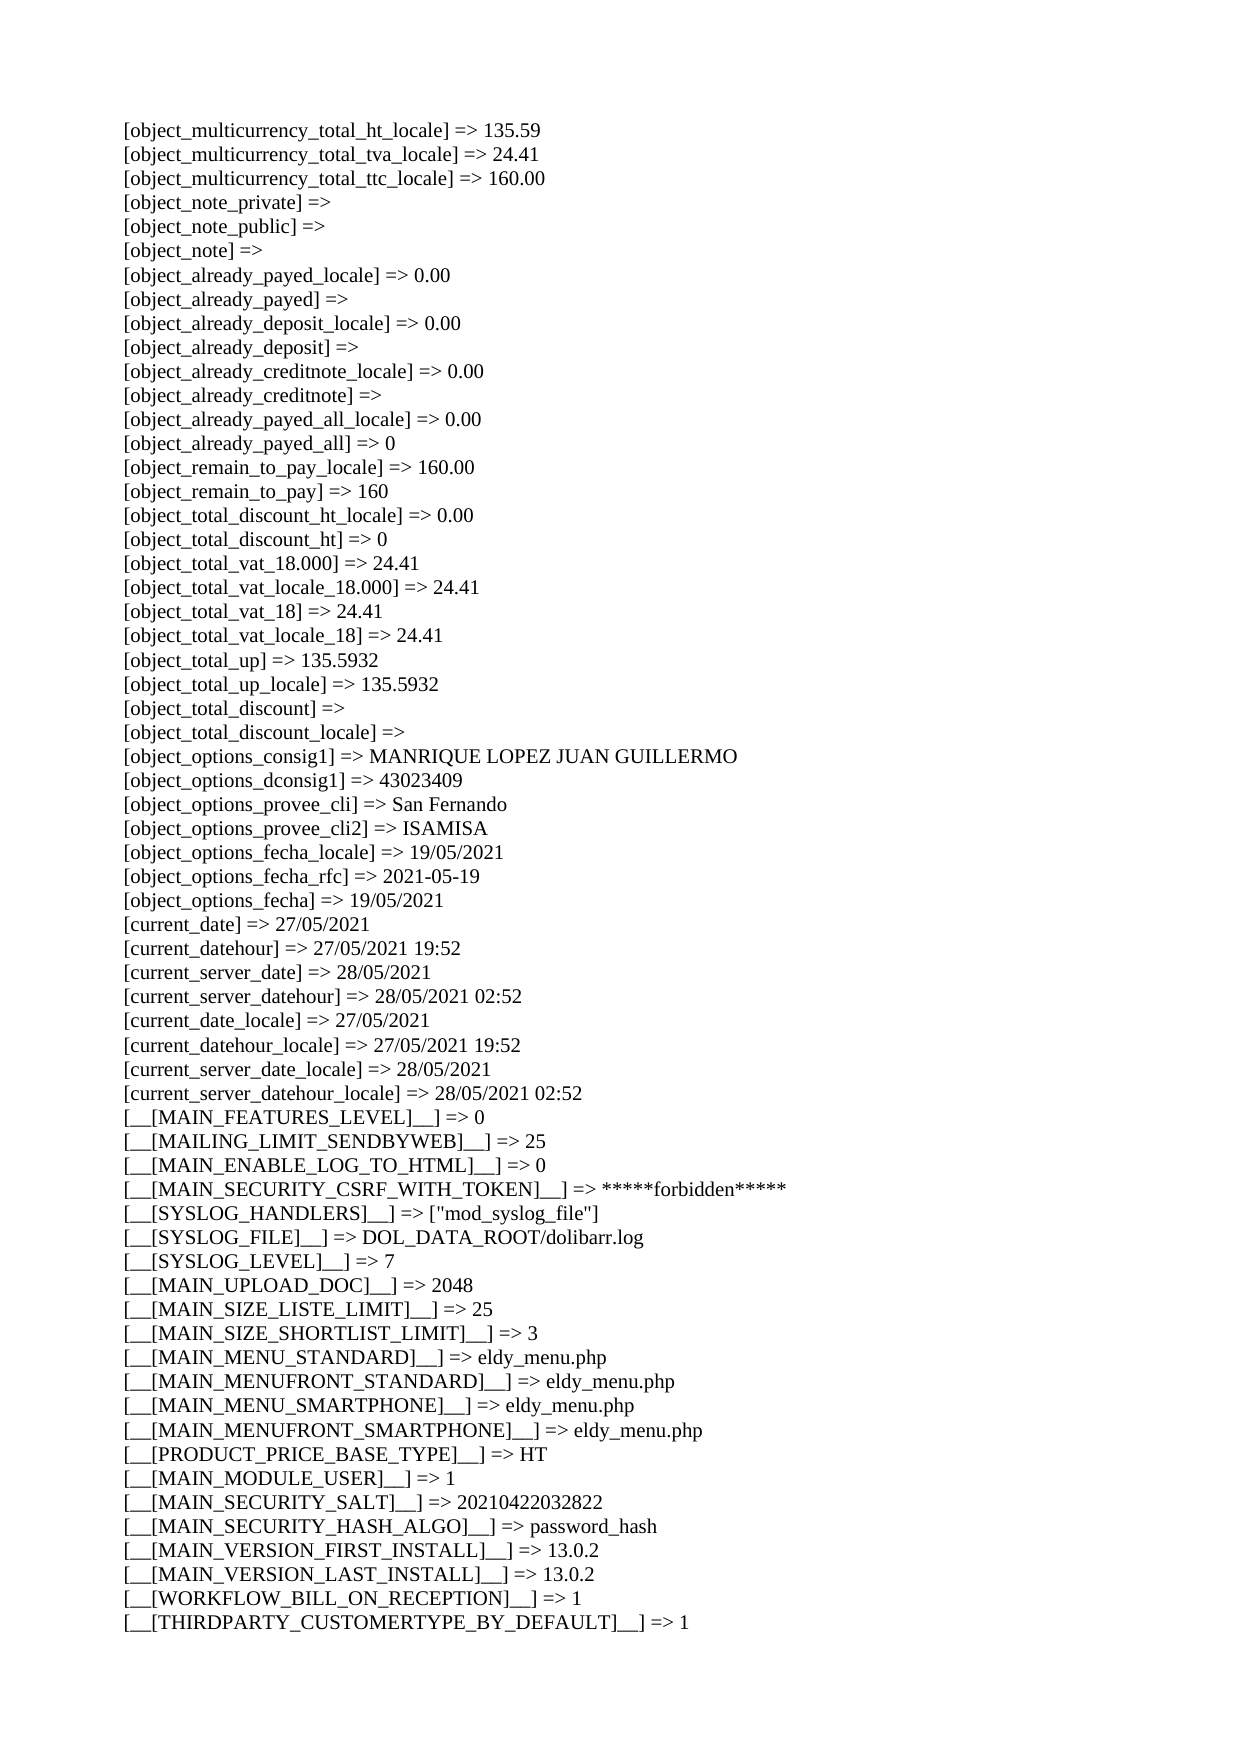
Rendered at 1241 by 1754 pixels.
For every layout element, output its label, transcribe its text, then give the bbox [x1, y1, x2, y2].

text [object_multicurrency_total_ht_locale] => 135.59 [object_multicurrency_total_tva_locale] => 24.41 [object_multicurrency_total_ttc_locale] => 160.00 [object_note_private] => [object_note_public] => [object_note] => [object_already_payed_locale] => 0.00 [object_already_payed] => [object_already_deposit_locale] => 0.00 [object_already_deposit] => [object_already_creditnote_locale] => 0.00 [object_already_creditnote] => [object_already_payed_all_locale] => 0.00 [object_already_payed_all] => 0 [object_remain_to_pay_locale] => 160.00 [object_remain_to_pay] => 160 [object_total_discount_ht_locale] => 0.00 [object_total_discount_ht] => 0 [object_total_vat_18.000] => 24.41 [object_total_vat_locale_18.000] => 24.41 [object_total_vat_18] => 24.41 [object_total_vat_locale_18] => 24.41 [object_total_up] => 135.5932 [object_total_up_locale] => 135.5932 [object_total_discount] => [object_total_discount_locale] => [object_options_consig1] => MANRIQUE LOPEZ JUAN GUILLERMO [object_options_dconsig1] => 43023409 [object_options_provee_cli] => San Fernando [object_options_provee_cli2] => ISAMISA [object_options_fecha_locale] => 19/05/2021 [object_options_fecha_rfc] => 2021-05-19 [object_options_fecha] => 19/05/2021 [current_date] => 27/05/2021 [current_datehour] => 27/05/2021 19:52 [current_server_date] => 28/05/2021 [current_server_datehour] => 28/05/2021 02:52 [current_date_locale] => 27/05/2021 [current_datehour_locale] => 27/05/2021 19:52 [current_server_date_locale] => 28/05/2021 [current_server_datehour_locale] => 28/05/2021 02:52 [__[MAIN_FEATURES_LEVEL]__] => 0 [__[MAILING_LIMIT_SENDBYWEB]__] => 25 [__[MAIN_ENABLE_LOG_TO_HTML]__] => 0 [__[MAIN_SECURITY_CSRF_WITH_TOKEN]__] => *****forbidden***** [__[SYSLOG_HANDLERS]__] => ["mod_syslog_file"] [__[SYSLOG_FILE]__] => DOL_DATA_ROOT/dolibarr.log [__[SYSLOG_LEVEL]__] => 7 [__[MAIN_UPLOAD_DOC]__] => 2048 [__[MAIN_SIZE_LISTE_LIMIT]__] => 25 [__[MAIN_SIZE_SHORTLIST_LIMIT]__] => 3 [__[MAIN_MENU_STANDARD]__] => eldy_menu.php [__[MAIN_MENUFRONT_STANDARD]__] => eldy_menu.php [__[MAIN_MENU_SMARTPHONE]__] => eldy_menu.php [__[MAIN_MENUFRONT_SMARTPHONE]__] => eldy_menu.php [__[PRODUCT_PRICE_BASE_TYPE]__] => HT [__[MAIN_MODULE_USER]__] => 1 [__[MAIN_SECURITY_SALT]__] => 20210422032822 [__[MAIN_SECURITY_HASH_ALGO]__] => password_hash [__[MAIN_VERSION_FIRST_INSTALL]__] => 13.0.2 [__[MAIN_VERSION_LAST_INSTALL]__] => 13.0.2 [__[WORKFLOW_BILL_ON_RECEPTION]__] => 1 [__[THIRDPARTY_CUSTOMERTYPE_BY_DEFAULT]__] => 1 [118, 118, 1122, 1634]
